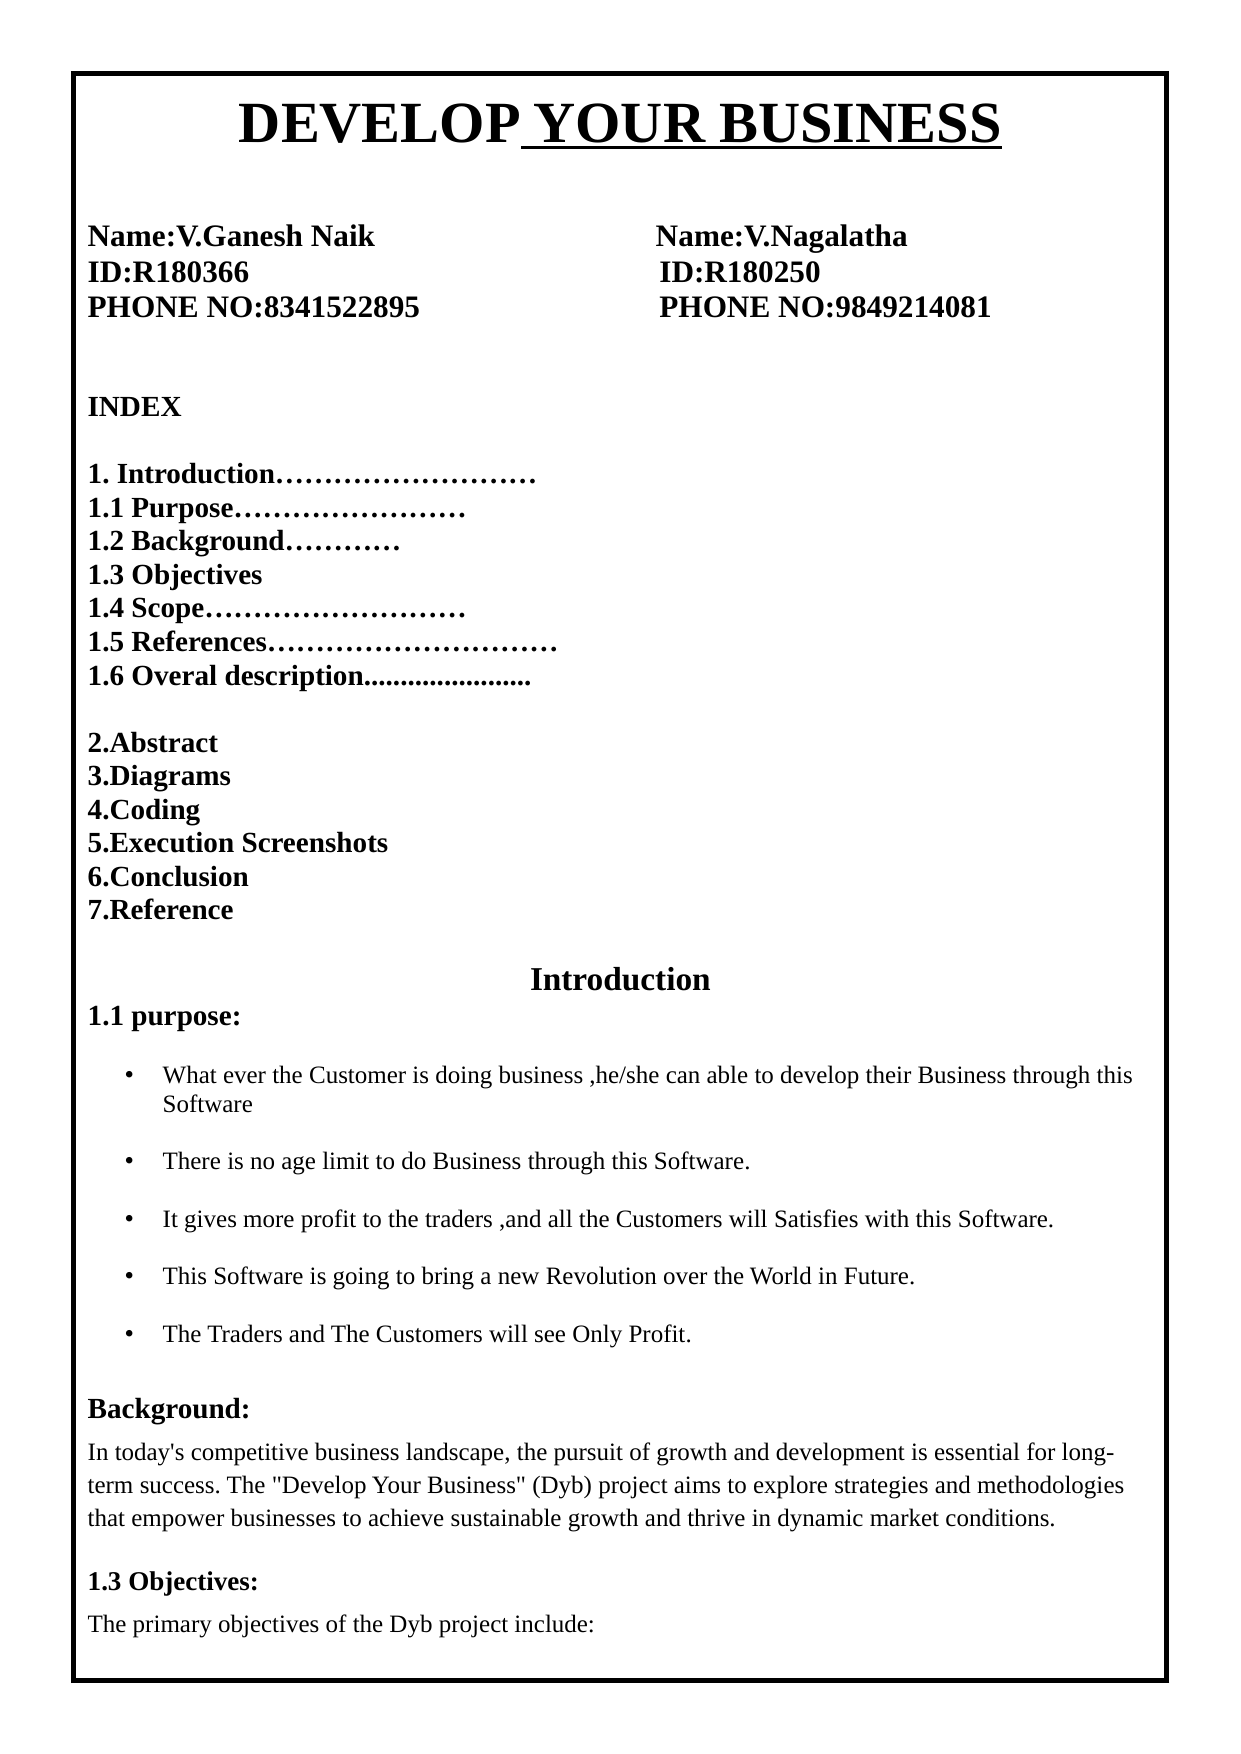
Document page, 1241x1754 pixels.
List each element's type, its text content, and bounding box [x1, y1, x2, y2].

list There is no age limit to do Business through this Software. [125, 1146, 1153, 1175]
text INDEX [87, 389, 1153, 423]
text 6.Conclusion [87, 859, 1153, 892]
text 1.2 Background………… [87, 523, 1153, 557]
text DEVELOP YOUR BUSINESS [87, 87, 1153, 154]
text 1.3 Objectives [87, 557, 1153, 591]
list The Traders and The Customers will see Only Profit. [125, 1319, 1153, 1348]
text 1.4 Scope……………………… [87, 591, 1153, 624]
text 1.5 References………………………… [87, 624, 1153, 658]
text Name:V.Ganesh Naik Name:V.Nagalatha [87, 217, 1153, 253]
list It gives more profit to the traders ,and all the Customers will Satisfies with this Software. [125, 1204, 1153, 1233]
text 3.Diagrams [87, 758, 1153, 792]
text 7.Reference [87, 892, 1153, 926]
text PHONE NO:8341522895 PHONE NO:9849214081 [87, 289, 1153, 325]
list This Software is going to bring a new Revolution over the World in Future. [125, 1261, 1153, 1290]
text Introduction [87, 959, 1153, 998]
text 1.1 Purpose…………………… [87, 490, 1153, 523]
text 2.Abstract [87, 725, 1153, 758]
text 1. Introduction……………………… [87, 456, 1153, 490]
text 1.6 Overal description....................... [87, 658, 1153, 691]
list What ever the Customer is doing business ,he/she can able to develop their Business through this Software [125, 1060, 1153, 1118]
text ID:R180366 ID:R180250 [87, 253, 1153, 289]
text 1.1 purpose: [87, 998, 1153, 1031]
text The primary objectives of the Dyb project include: [87, 1609, 1153, 1638]
subtitle Background: [87, 1391, 1153, 1424]
subtitle 1.3 Objectives: [87, 1565, 1153, 1596]
text 4.Coding [87, 792, 1153, 825]
text In today's competitive business landscape, the pursuit of growth and development is essential for long-term success. The "Develop Your Business" (Dyb) project aims to explore strategies and methodologies that empower businesses to achieve sustainable growth and thrive in dynamic market conditions. [87, 1437, 1153, 1532]
text 5.Execution Screenshots [87, 825, 1153, 859]
